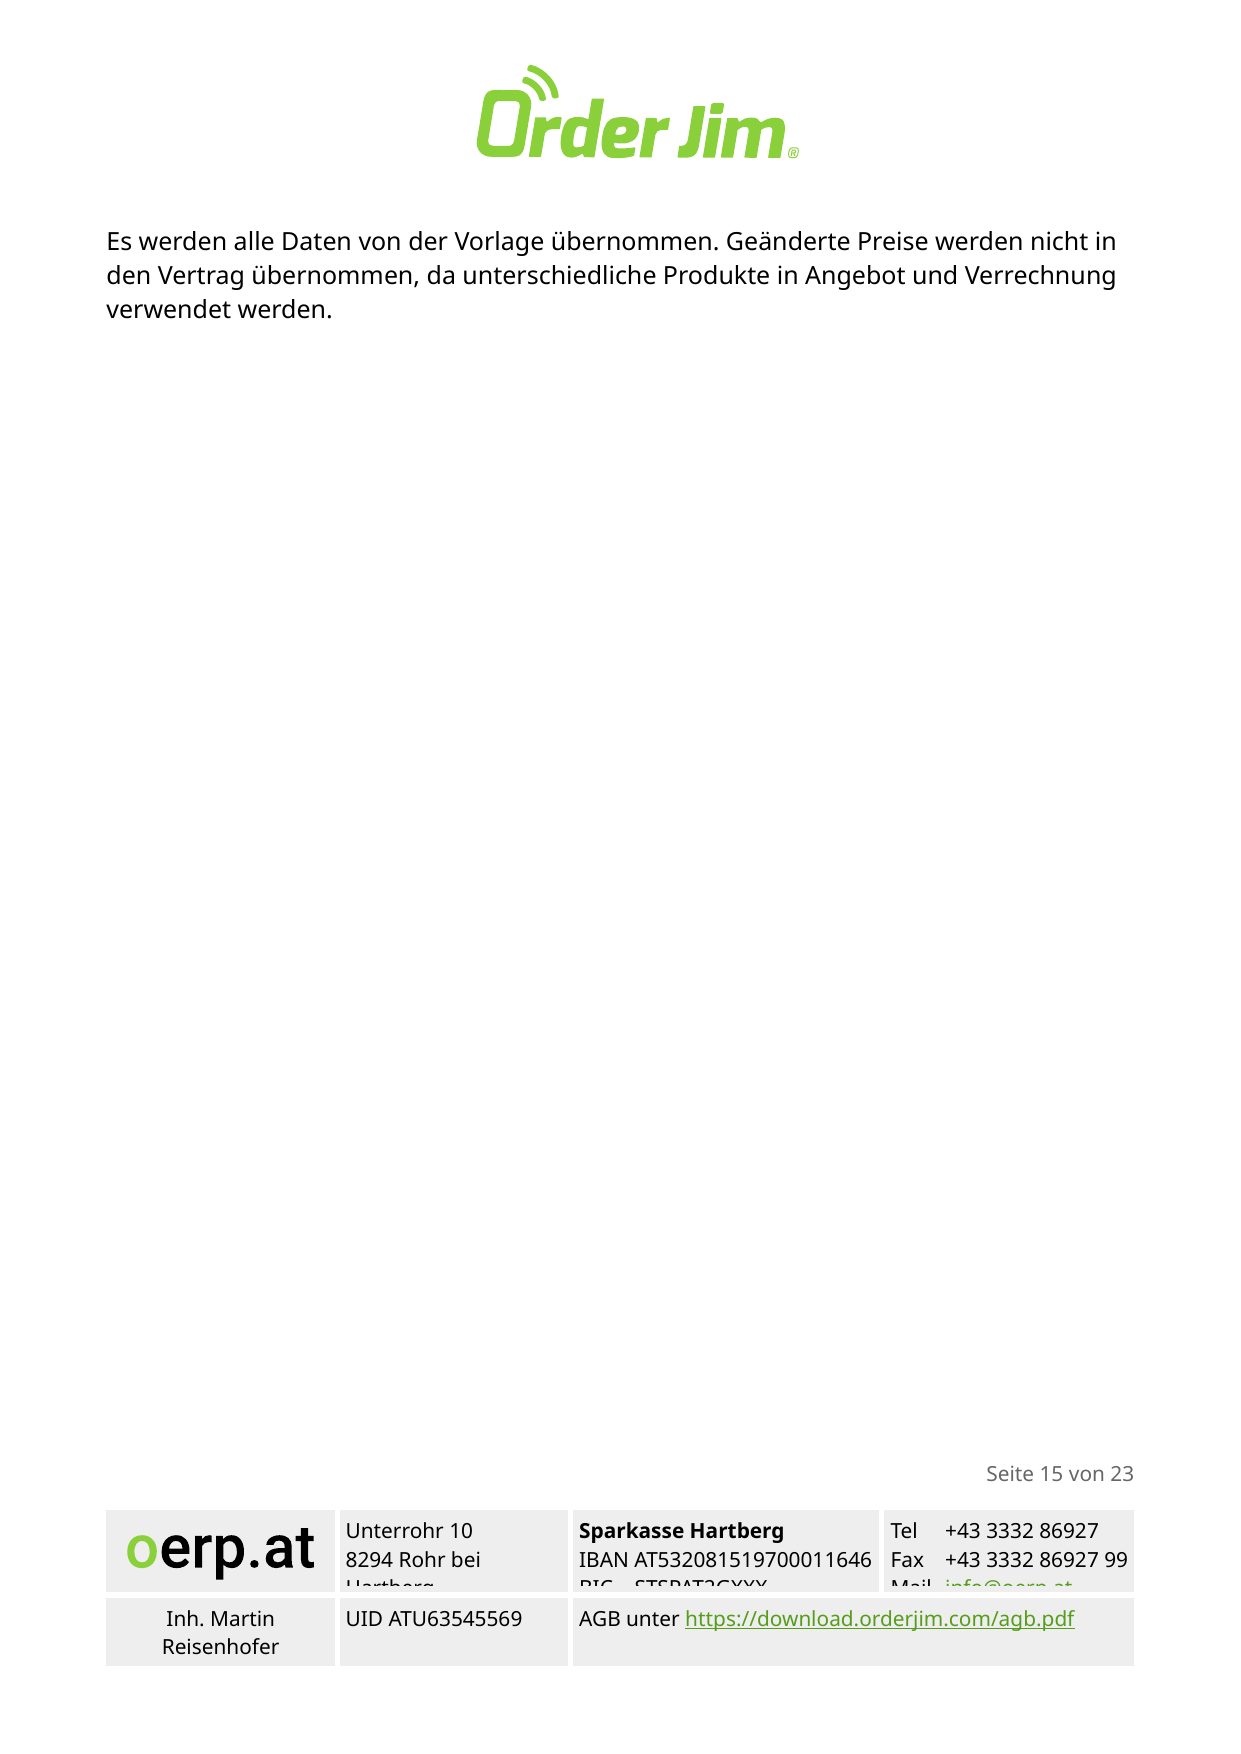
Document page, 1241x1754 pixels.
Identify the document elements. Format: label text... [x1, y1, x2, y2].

text Es werden alle Daten von der Vorlage übernommen. Geänderte Preise werden nicht in den Vertrag übernommen, da unterschiedliche Produkte in Angebot und Verrechnung verwendet werden. [106, 224, 1134, 326]
